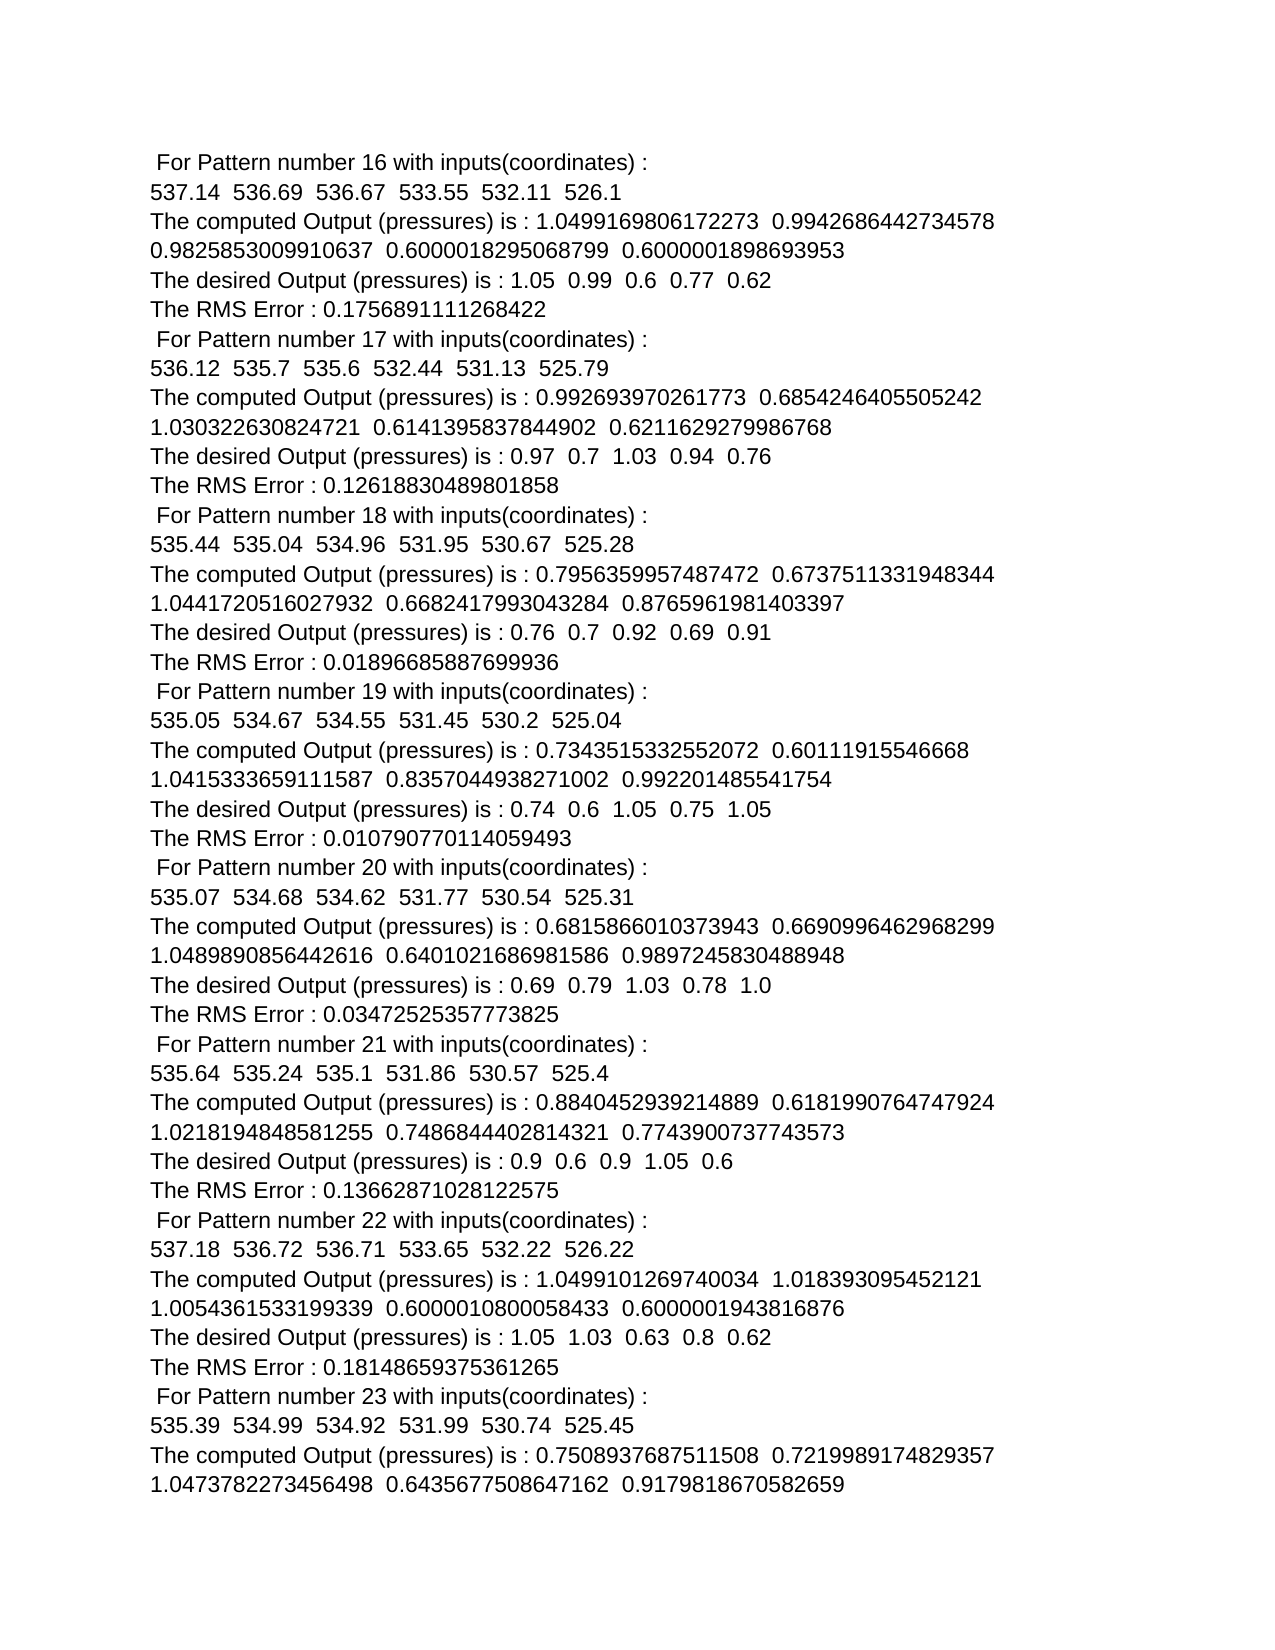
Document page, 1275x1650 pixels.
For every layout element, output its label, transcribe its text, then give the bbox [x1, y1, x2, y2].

text The RMS Error : 0.010790770114059493 [150, 826, 1125, 851]
text The desired Output (pressures) is : 1.05 1.03 0.63 0.8 0.62 [150, 1325, 1125, 1351]
text The computed Output (pressures) is : 0.6815866010373943 0.6690996462968299 1.0489890856442616 0.6401021686981586 0.9897245830488948 [150, 914, 1125, 969]
text 537.14 536.69 536.67 533.55 532.11 526.1 [150, 179, 1125, 205]
text 535.64 535.24 535.1 531.86 530.57 525.4 [150, 1061, 1125, 1086]
text For Pattern number 16 with inputs(coordinates) : [150, 150, 1125, 176]
text The RMS Error : 0.01896685887699936 [150, 649, 1125, 675]
text For Pattern number 21 with inputs(coordinates) : [150, 1031, 1125, 1057]
text For Pattern number 20 with inputs(coordinates) : [150, 855, 1125, 881]
text The desired Output (pressures) is : 0.9 0.6 0.9 1.05 0.6 [150, 1149, 1125, 1174]
text 536.12 535.7 535.6 532.44 531.13 525.79 [150, 356, 1125, 381]
text The computed Output (pressures) is : 0.8840452939214889 0.6181990764747924 1.0218194848581255 0.7486844402814321 0.7743900737743573 [150, 1090, 1125, 1145]
text 535.44 535.04 534.96 531.95 530.67 525.28 [150, 532, 1125, 557]
text The RMS Error : 0.12618830489801858 [150, 473, 1125, 499]
text The computed Output (pressures) is : 0.7508937687511508 0.7219989174829357 1.0473782273456498 0.6435677508647162 0.9179818670582659 [150, 1442, 1125, 1497]
text For Pattern number 22 with inputs(coordinates) : [150, 1207, 1125, 1233]
text The RMS Error : 0.13662871028122575 [150, 1178, 1125, 1204]
text The computed Output (pressures) is : 1.0499101269740034 1.018393095452121 1.0054361533199339 0.6000010800058433 0.6000001943816876 [150, 1266, 1125, 1321]
text The desired Output (pressures) is : 0.74 0.6 1.05 0.75 1.05 [150, 796, 1125, 822]
text The desired Output (pressures) is : 0.97 0.7 1.03 0.94 0.76 [150, 444, 1125, 469]
text 535.39 534.99 534.92 531.99 530.74 525.45 [150, 1413, 1125, 1439]
text The RMS Error : 0.1756891111268422 [150, 297, 1125, 322]
text For Pattern number 23 with inputs(coordinates) : [150, 1384, 1125, 1409]
text The RMS Error : 0.18148659375361265 [150, 1354, 1125, 1380]
text For Pattern number 19 with inputs(coordinates) : [150, 679, 1125, 704]
text The desired Output (pressures) is : 1.05 0.99 0.6 0.77 0.62 [150, 267, 1125, 293]
text The computed Output (pressures) is : 1.0499169806172273 0.9942686442734578 0.9825853009910637 0.6000018295068799 0.6000001898693953 [150, 209, 1125, 264]
text 535.07 534.68 534.62 531.77 530.54 525.31 [150, 884, 1125, 910]
text For Pattern number 18 with inputs(coordinates) : [150, 502, 1125, 528]
text The desired Output (pressures) is : 0.76 0.7 0.92 0.69 0.91 [150, 620, 1125, 646]
text 537.18 536.72 536.71 533.65 532.22 526.22 [150, 1237, 1125, 1262]
text The RMS Error : 0.03472525357773825 [150, 1002, 1125, 1027]
text The desired Output (pressures) is : 0.69 0.79 1.03 0.78 1.0 [150, 972, 1125, 998]
text The computed Output (pressures) is : 0.7956359957487472 0.6737511331948344 1.0441720516027932 0.6682417993043284 0.8765961981403397 [150, 561, 1125, 616]
text The computed Output (pressures) is : 0.992693970261773 0.6854246405505242 1.030322630824721 0.6141395837844902 0.6211629279986768 [150, 385, 1125, 440]
text For Pattern number 17 with inputs(coordinates) : [150, 326, 1125, 352]
text The computed Output (pressures) is : 0.7343515332552072 0.60111915546668 1.0415333659111587 0.8357044938271002 0.992201485541754 [150, 737, 1125, 792]
text 535.05 534.67 534.55 531.45 530.2 525.04 [150, 708, 1125, 734]
